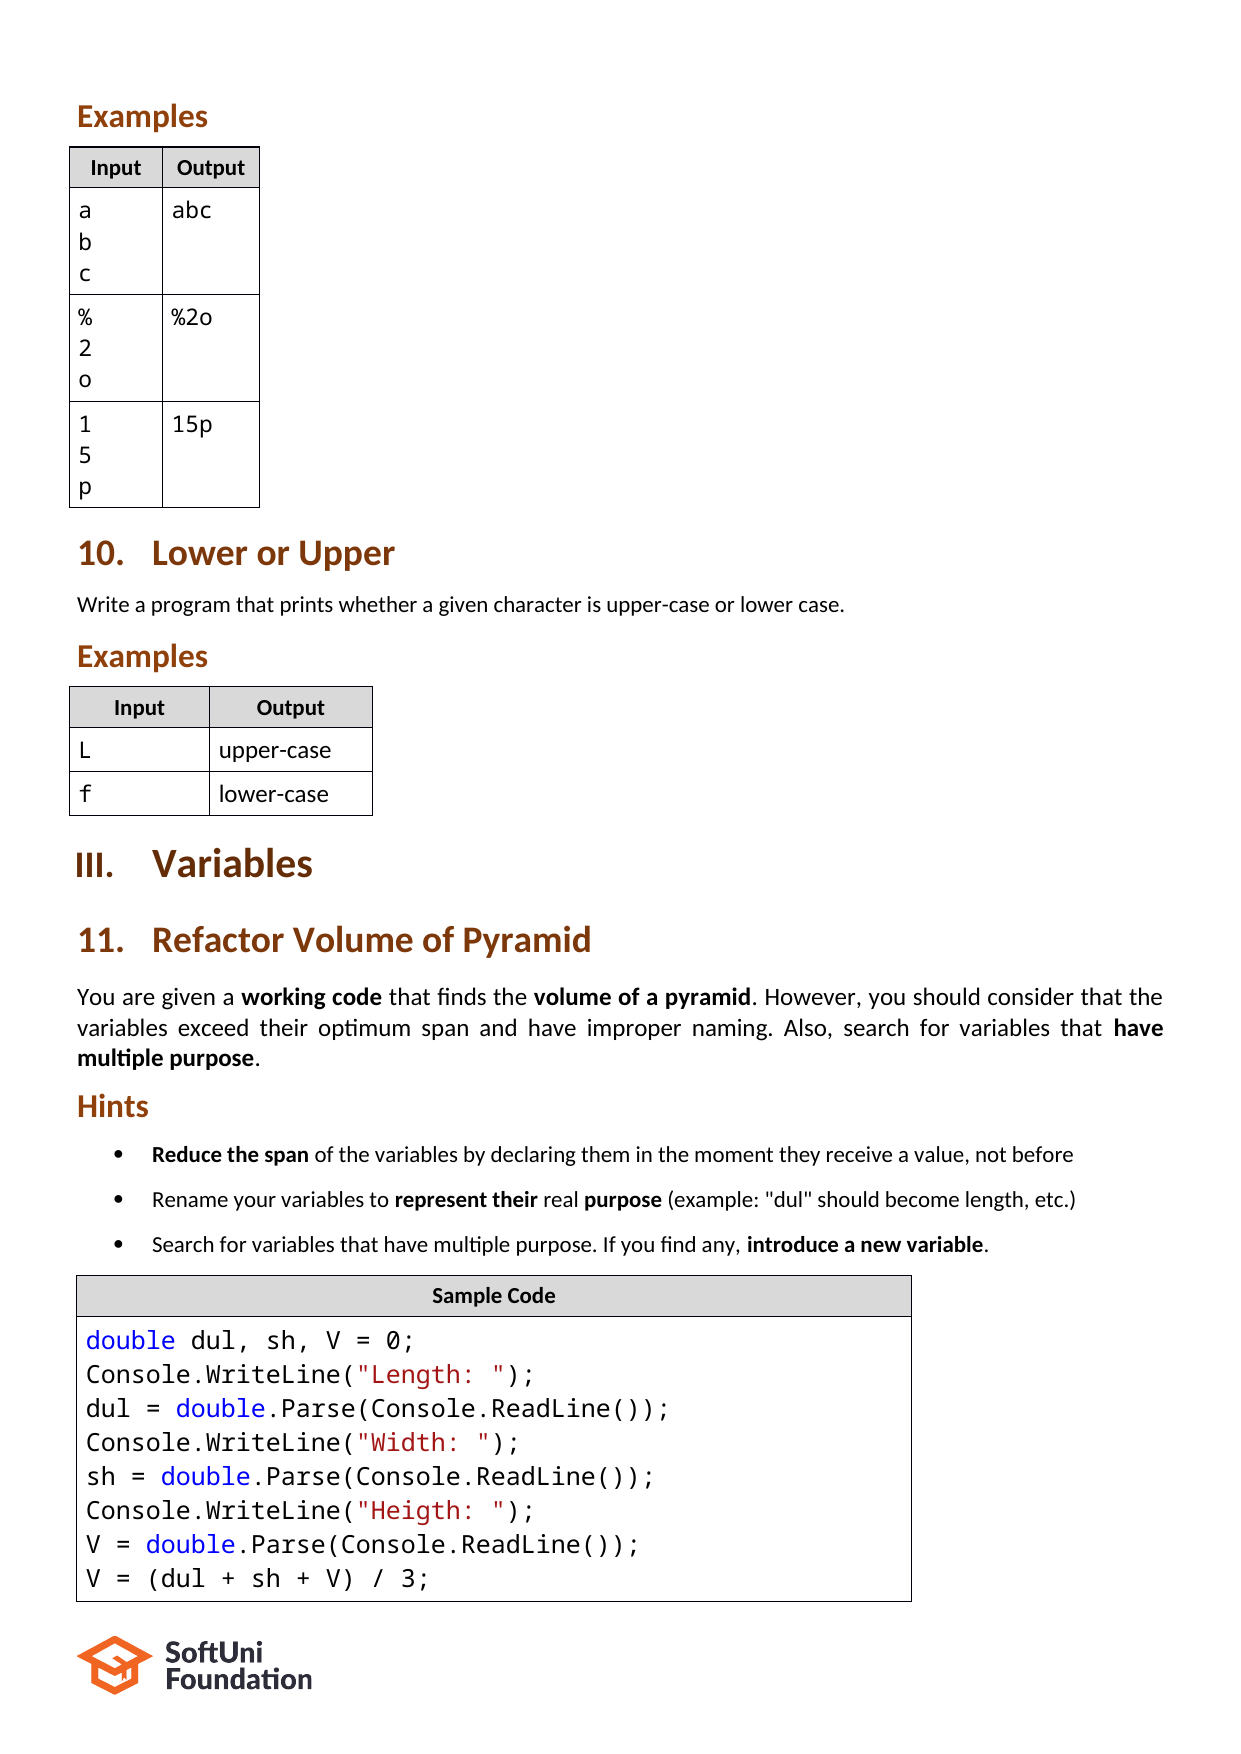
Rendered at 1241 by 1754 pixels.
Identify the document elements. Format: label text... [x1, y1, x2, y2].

table_cell lower-case [210, 772, 372, 815]
table_cell %2o [163, 295, 259, 401]
list Reduce the span of the variables by declaring them in the moment they receive a value, not before [114, 1141, 1163, 1169]
list Search for variables that have multiple purpose. If you find any, introduce a new variable. [114, 1230, 1163, 1258]
table_cell 1 5 p [70, 402, 162, 507]
subtitle Variables [114, 837, 1163, 888]
table_cell a b c [70, 188, 162, 294]
table_cell % 2 o [70, 295, 162, 401]
table_header Input [70, 148, 162, 187]
subtitle Lower or Upper [77, 529, 1163, 575]
picture [76, 1636, 312, 1695]
subtitle Refactor Volume of Pyramid [77, 916, 1163, 962]
list Rename your variables to represent their real purpose (example: "dul" should become length, etc.) [114, 1185, 1163, 1213]
table_cell L [70, 728, 209, 771]
table_cell double dul, sh, V = 0; Console.WriteLine("Length: "); dul = double.Parse(Console.ReadLine()); Console.WriteLine("Width: "); sh = double.Parse(Console.ReadLine()); Console.WriteLine("Heigth: "); V = double.Parse(Console.ReadLine()); V = (dul + sh + V) / 3; [77, 1317, 911, 1601]
subtitle Examples [77, 95, 1163, 136]
table_cell abc [163, 188, 259, 294]
text Write a program that prints whether a given character is upper-case or lower case. [77, 590, 1163, 618]
table_header Input [70, 687, 209, 727]
table_cell upper-case [210, 728, 372, 771]
table_header Sample Code [77, 1276, 911, 1316]
table_cell 15p [163, 402, 259, 507]
table_header Output [210, 687, 372, 727]
table_cell f [70, 772, 209, 815]
table_header Output [163, 148, 259, 187]
subtitle Examples [77, 635, 1163, 676]
subtitle Hints [77, 1086, 1163, 1126]
text You are given a working code that finds the volume of a pyramid. However, you should consider that the variables exceed their optimum span and have improper naming. Also, search for variables that have multiple purpose. [77, 981, 1163, 1073]
